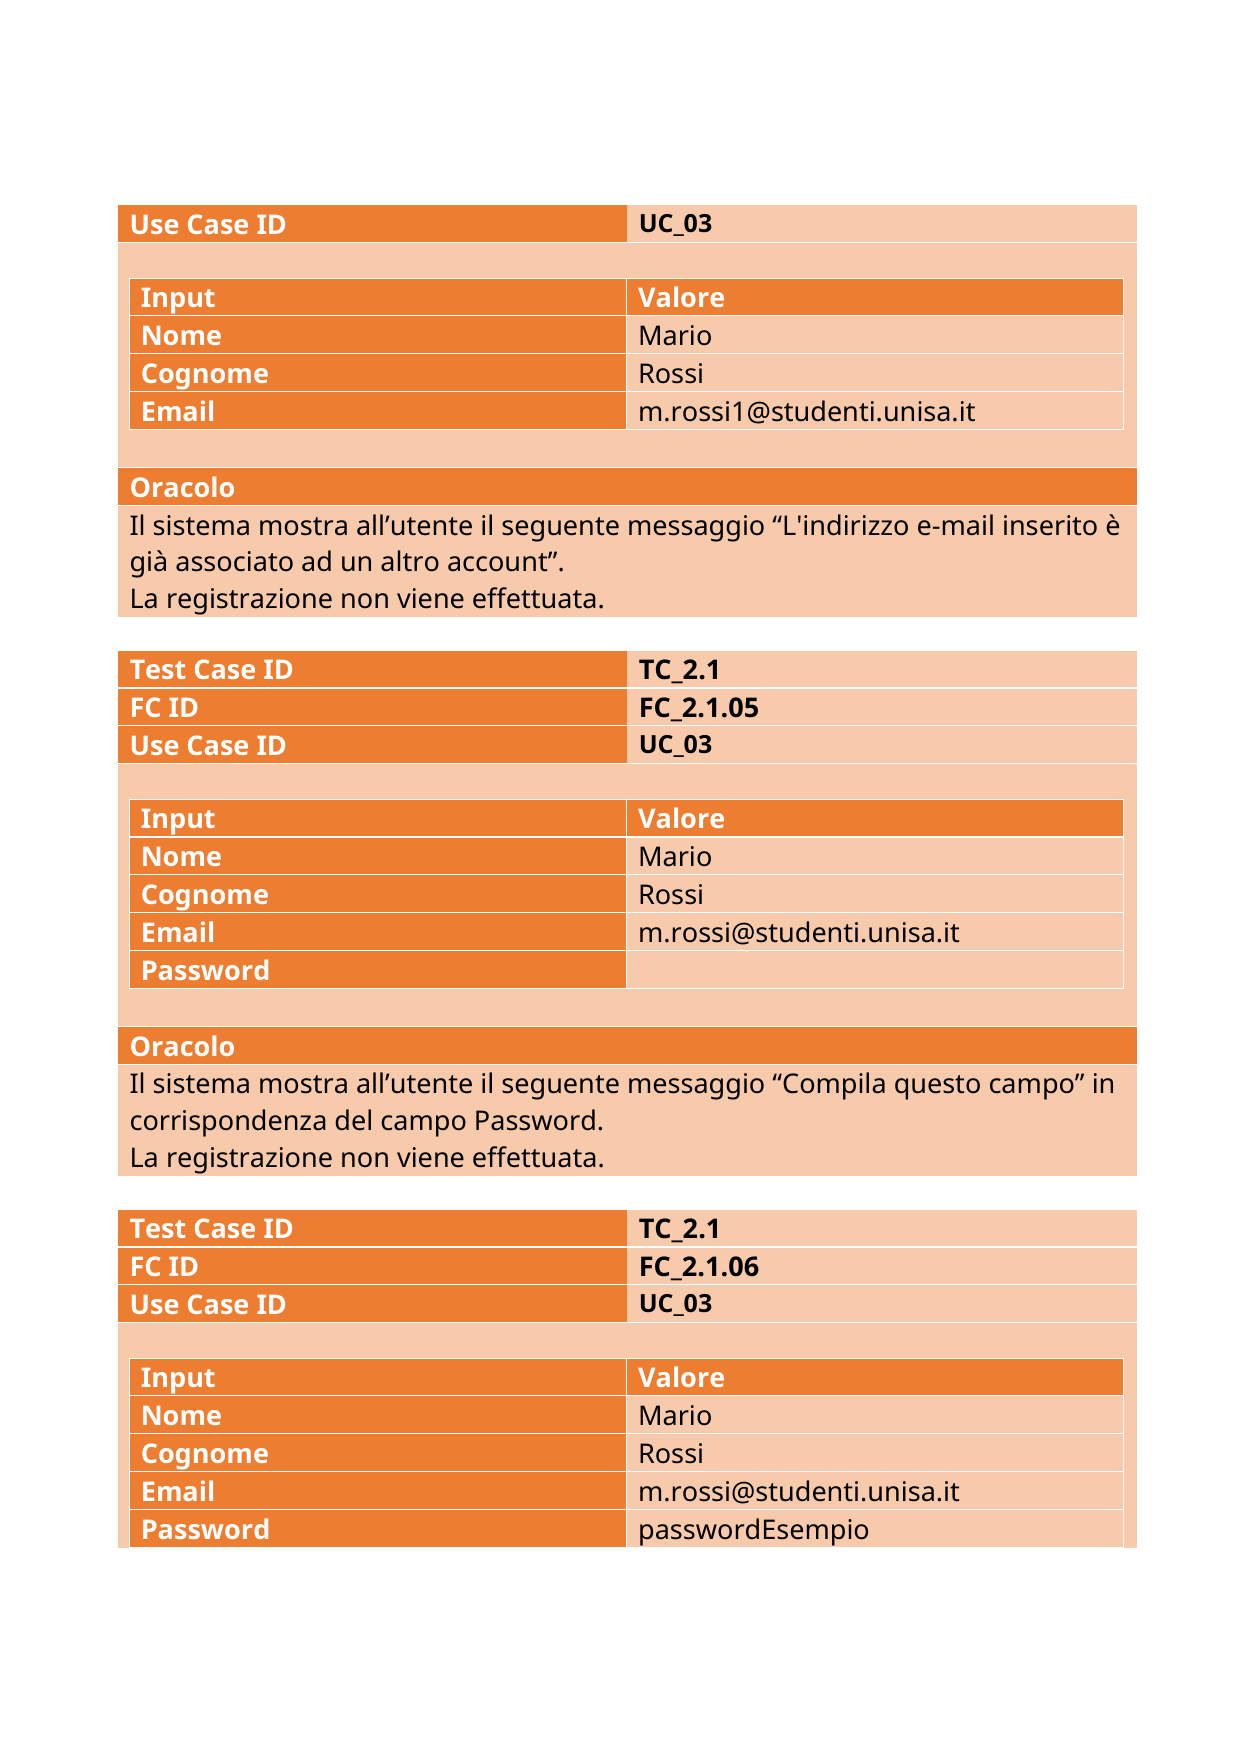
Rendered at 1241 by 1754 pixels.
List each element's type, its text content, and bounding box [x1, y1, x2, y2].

table_cell [118, 1323, 1137, 1548]
table_cell m.rossi@studenti.unisa.it [627, 913, 1123, 950]
table_cell [118, 764, 1137, 1026]
table_header TC_2.1 [627, 651, 1137, 687]
table_cell Use Case ID [118, 205, 627, 242]
table_cell UC_03 [627, 726, 1137, 763]
table_header Input [130, 1359, 626, 1395]
table_cell [627, 468, 1137, 505]
table_cell Mario [627, 838, 1123, 874]
table_cell FC_2.1.05 [627, 689, 1137, 725]
table_cell FC ID [118, 1248, 627, 1284]
table_cell m.rossi1@studenti.unisa.it [627, 392, 1123, 429]
table_cell Oracolo [118, 468, 627, 505]
table_cell [627, 1027, 1137, 1064]
table_cell [627, 951, 1123, 988]
table_header Test Case ID [118, 651, 627, 687]
table_cell UC_03 [627, 1285, 1137, 1322]
table_cell Nome [130, 1396, 626, 1433]
table_cell Use Case ID [118, 726, 627, 763]
table_header Valore [627, 800, 1123, 836]
table_cell Cognome [130, 875, 626, 912]
table_cell Nome [130, 838, 626, 874]
table_cell [118, 243, 1137, 467]
table_cell Password [130, 951, 626, 988]
table_header Test Case ID [118, 1210, 627, 1246]
table_cell Nome [130, 316, 626, 353]
table_cell Mario [627, 1396, 1123, 1433]
table_cell Cognome [130, 1434, 626, 1471]
table_header Input [130, 800, 626, 836]
table_cell Cognome [130, 354, 626, 391]
table_cell Email [130, 392, 626, 429]
table_cell Oracolo [118, 1027, 627, 1064]
table_cell passwordEsempio [627, 1510, 1123, 1547]
table_cell Rossi [627, 354, 1123, 391]
table_cell Il sistema mostra all’utente il seguente messaggio “L'indirizzo e-mail inserito è già associato ad un altro account”. La registrazione non viene effettuata. [118, 506, 1137, 617]
table_cell Email [130, 913, 626, 950]
table_cell UC_03 [627, 205, 1137, 242]
table_cell FC_2.1.06 [627, 1248, 1137, 1284]
table_header TC_2.1 [627, 1210, 1137, 1246]
table_cell Rossi [627, 875, 1123, 912]
table_cell Email [130, 1472, 626, 1509]
table_header Valore [627, 1359, 1123, 1395]
table_cell m.rossi@studenti.unisa.it [627, 1472, 1123, 1509]
table_cell Il sistema mostra all’utente il seguente messaggio “Compila questo campo” in corrispondenza del campo Password. La registrazione non viene effettuata. [118, 1065, 1137, 1176]
table_cell Use Case ID [118, 1285, 627, 1322]
table_cell Mario [627, 316, 1123, 353]
table_header Input [130, 279, 626, 315]
table_header Valore [627, 279, 1123, 315]
table_cell FC ID [118, 689, 627, 725]
table_cell Password [130, 1510, 626, 1547]
table_cell Rossi [627, 1434, 1123, 1471]
